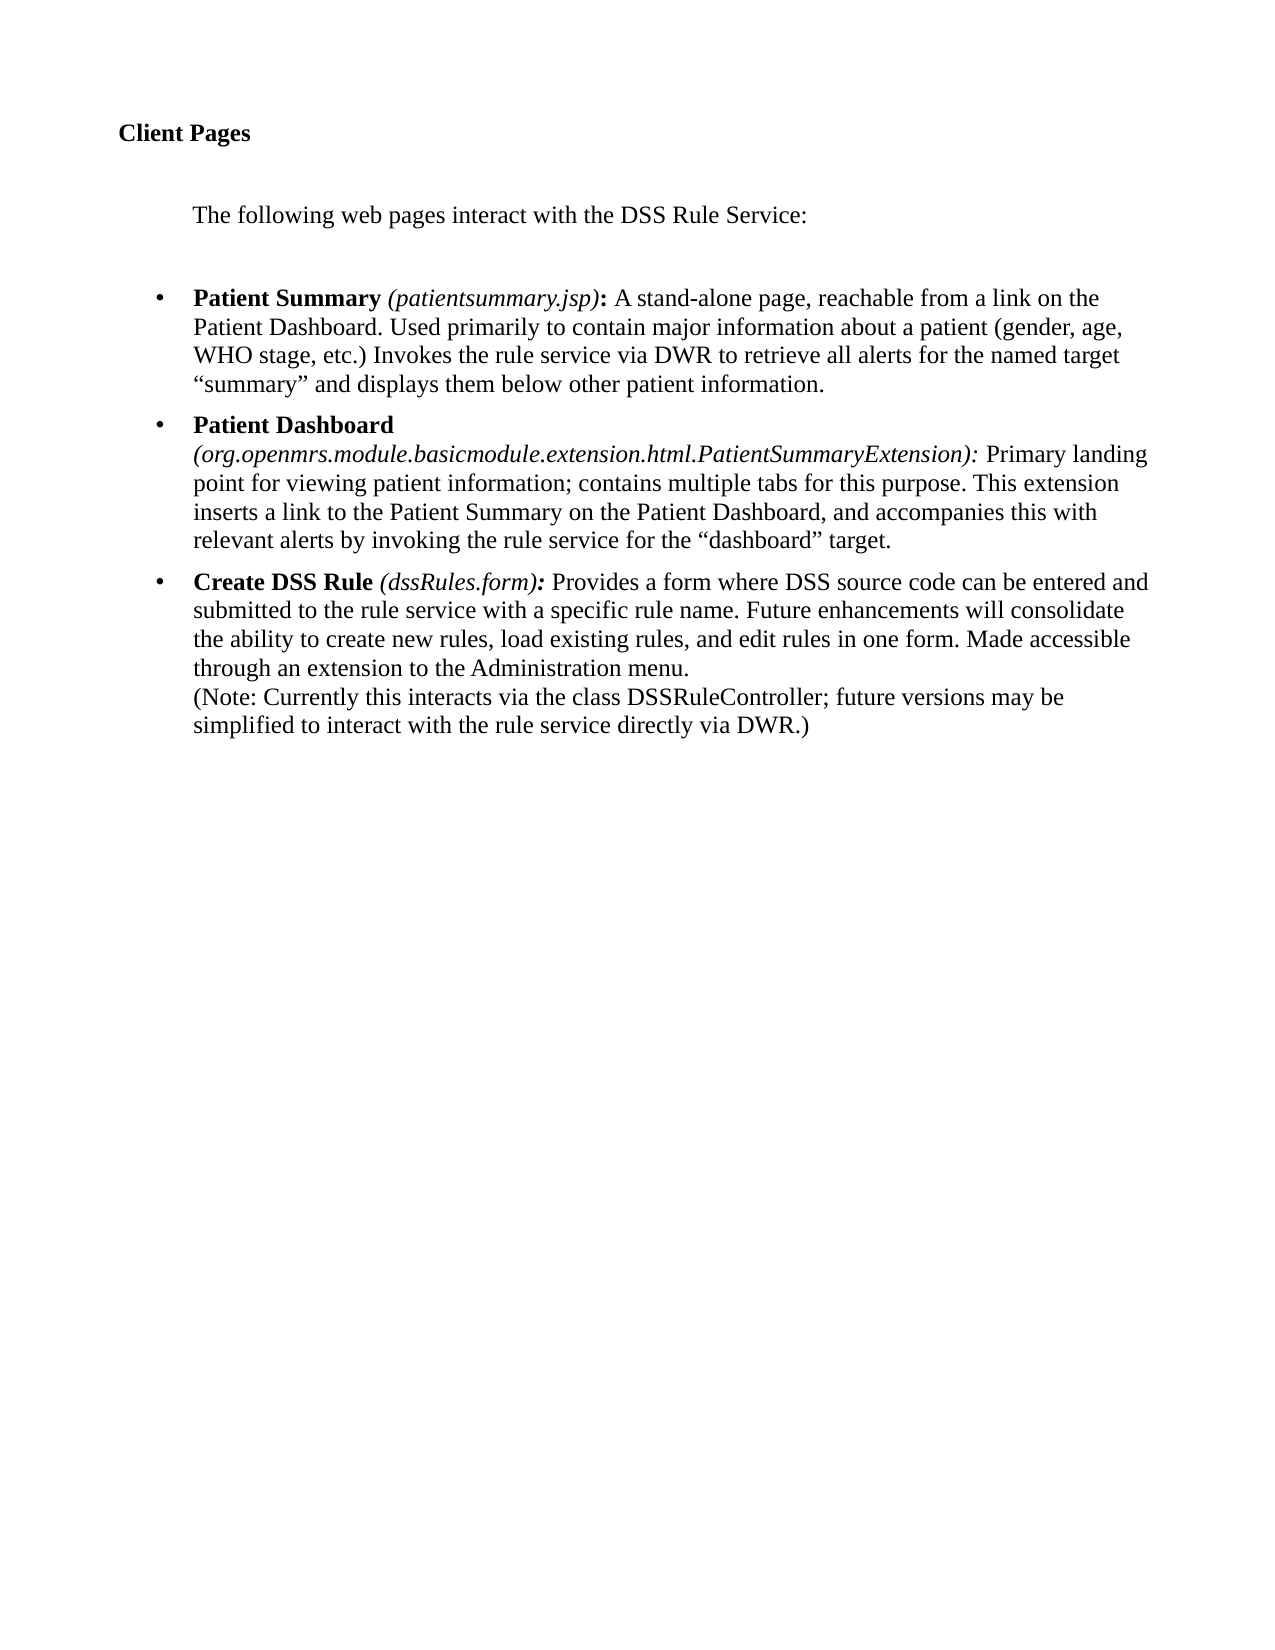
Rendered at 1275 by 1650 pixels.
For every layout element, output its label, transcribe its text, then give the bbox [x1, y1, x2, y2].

text The following web pages interact with the DSS Rule Service: [118, 201, 1157, 229]
list Patient Dashboard (org.openmrs.module.basicmodule.extension.html.PatientSummaryExtension): Primary landing point for viewing patient information; contains multiple tabs for this purpose. This extension inserts a link to the Patient Summary on the Patient Dashboard, and accompanies this with relevant alerts by invoking the rule service for the “dashboard” target. [156, 411, 1157, 554]
text Client Pages [118, 118, 1157, 147]
list Create DSS Rule (dssRules.form): Provides a form where DSS source code can be entered and submitted to the rule service with a specific rule name. Future enhancements will consolidate the ability to create new rules, load existing rules, and edit rules in one form. Made accessible through an extension to the Administration menu. (Note: Currently this interacts via the class DSSRuleController; future versions may be simplified to interact with the rule service directly via DWR.) [156, 567, 1157, 739]
list Patient Summary (patientsummary.jsp): A stand-alone page, reachable from a link on the Patient Dashboard. Used primarily to contain major information about a patient (gender, age, WHO stage, etc.) Invokes the rule service via DWR to retrieve all alerts for the named target “summary” and displays them below other patient information. [156, 283, 1157, 398]
